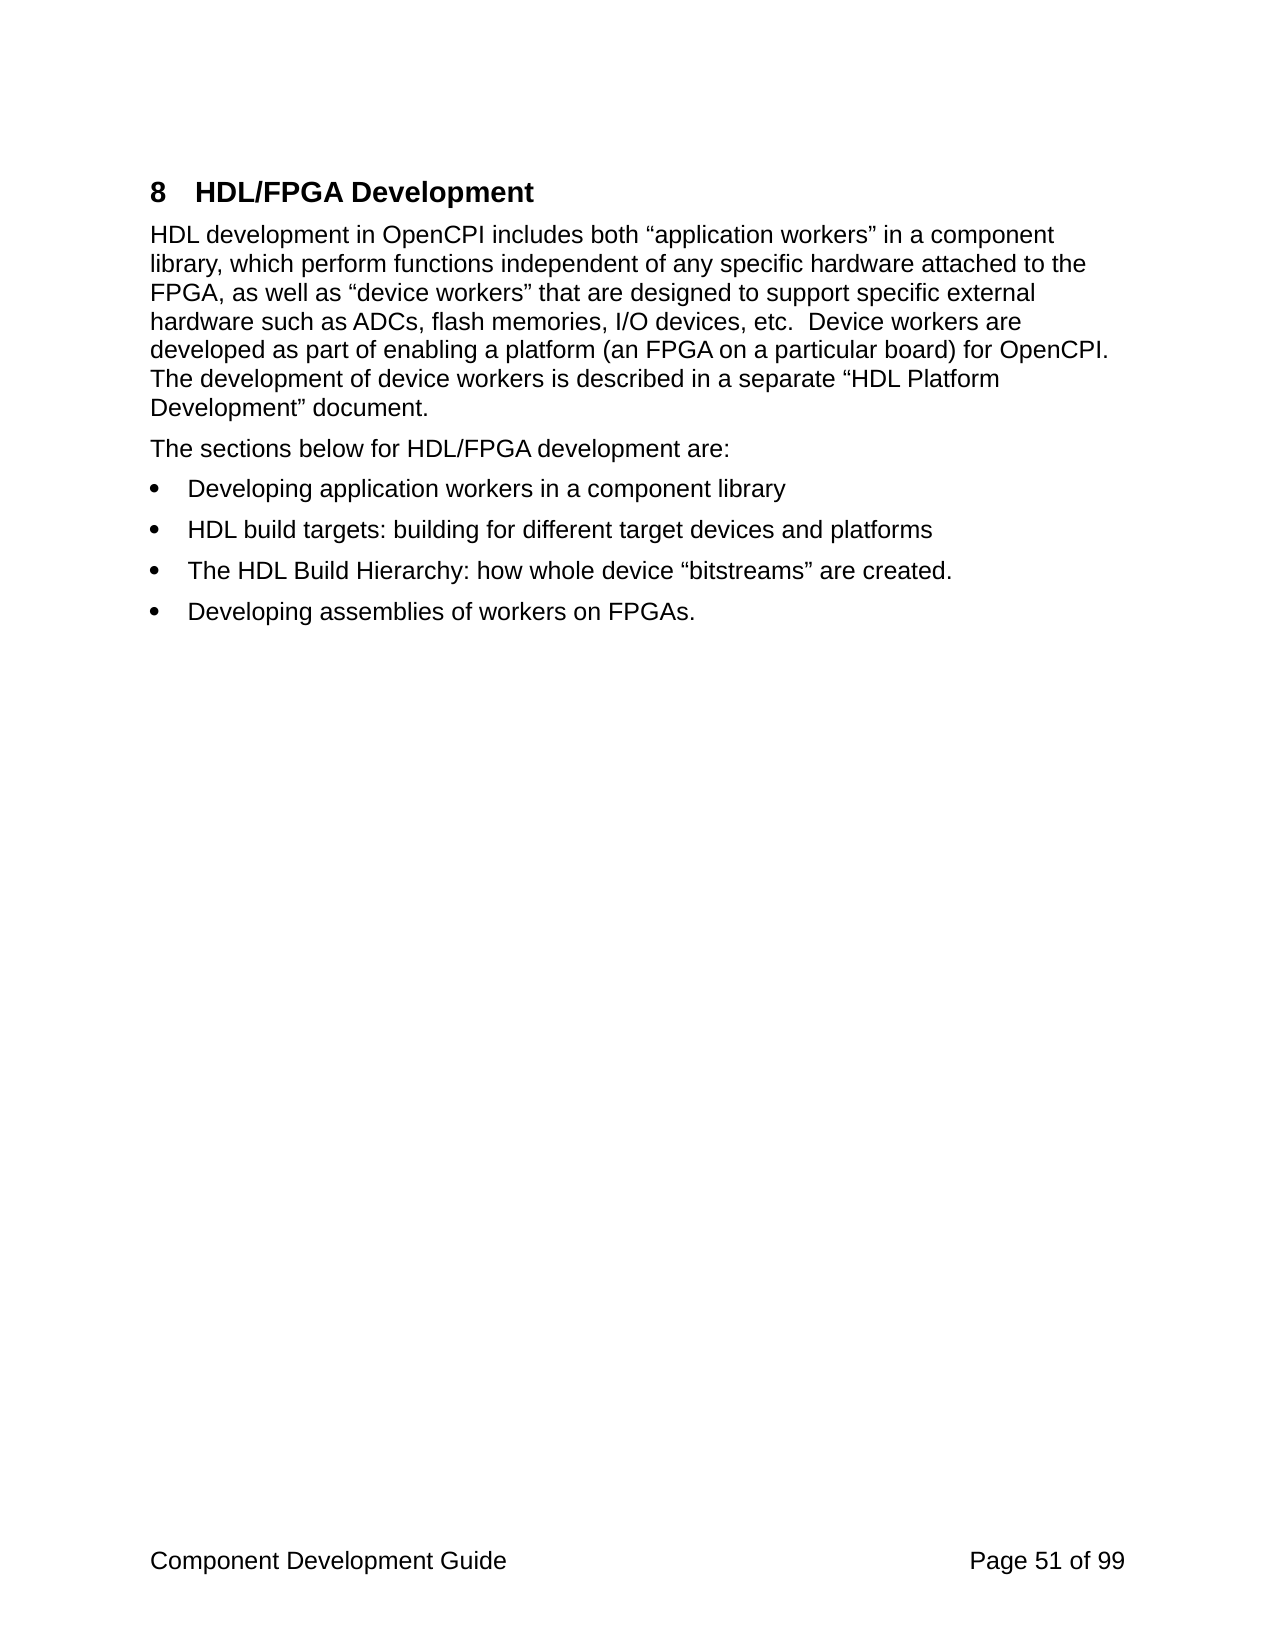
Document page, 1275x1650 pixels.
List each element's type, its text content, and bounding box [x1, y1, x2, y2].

list HDL build targets: building for different target devices and platforms [150, 515, 1125, 544]
subtitle HDL/FPGA Development [150, 175, 1125, 208]
list Developing assemblies of workers on FPGAs. [150, 597, 1125, 626]
list Developing application workers in a component library [150, 474, 1125, 503]
text The sections below for HDL/FPGA development are: [150, 434, 1125, 462]
text HDL development in OpenCPI includes both “application workers” in a component library, which perform functions independent of any specific hardware attached to the FPGA, as well as “device workers” that are designed to support specific external hardware such as ADCs, flash memories, I/O devices, etc. Device workers are developed as part of enabling a platform (an FPGA on a particular board) for OpenCPI. The development of device workers is described in a separate “HDL Platform Development” document. [150, 221, 1125, 422]
list The HDL Build Hierarchy: how whole device “bitstreams” are created. [150, 556, 1125, 585]
